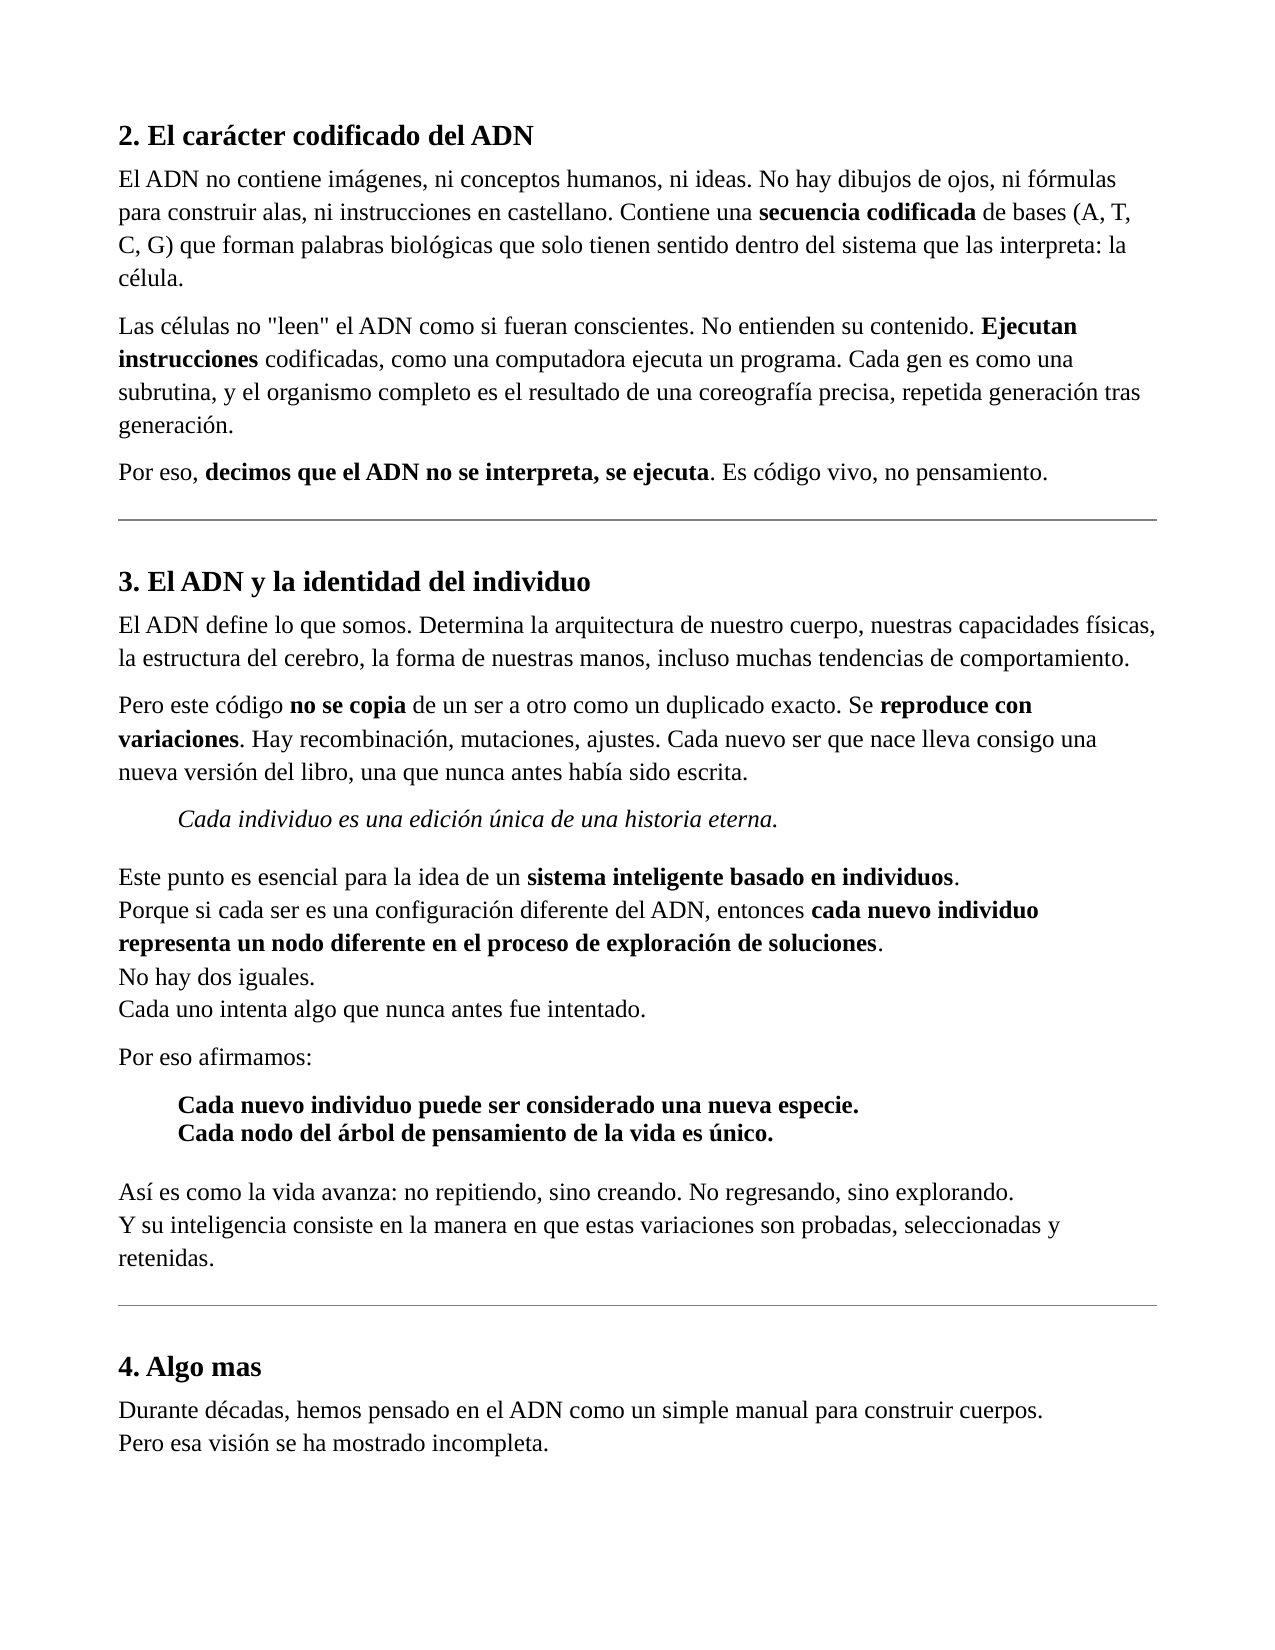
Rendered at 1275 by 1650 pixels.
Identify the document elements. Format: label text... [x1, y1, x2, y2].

subtitle 2. El carácter codificado del ADN [118, 118, 1157, 152]
text El ADN no contiene imágenes, ni conceptos humanos, ni ideas. No hay dibujos de ojos, ni fórmulas para construir alas, ni instrucciones en castellano. Contiene una secuencia codificada de bases (A, T, C, G) que forman palabras biológicas que solo tienen sentido dentro del sistema que las interpreta: la célula. [118, 164, 1157, 292]
text Pero este código no se copia de un ser a otro como un duplicado exacto. Se reproduce con variaciones. Hay recombinación, mutaciones, ajustes. Cada nuevo ser que nace lleva consigo una nueva versión del libro, una que nunca antes había sido escrita. [118, 691, 1157, 785]
text Por eso afirmamos: [118, 1042, 1157, 1071]
text Así es como la vida avanza: no repitiendo, sino creando. No regresando, sino explorando. Y su inteligencia consiste en la manera en que estas variaciones son probadas, seleccionadas y retenidas. [118, 1177, 1157, 1272]
text Cada nuevo individuo puede ser considerado una nueva especie. Cada nodo del árbol de pensamiento de la vida es único. [177, 1090, 1098, 1147]
text Durante décadas, hemos pensado en el ADN como un simple manual para construir cuerpos. Pero esa visión se ha mostrado incompleta. [118, 1395, 1157, 1457]
subtitle 4. Algo mas [118, 1349, 1157, 1383]
text Por eso, decimos que el ADN no se interpreta, se ejecuta. Es código vivo, no pensamiento. [118, 457, 1157, 486]
text Este punto es esencial para la idea de un sistema inteligente basado en individuos. Porque si cada ser es una configuración diferente del ADN, entonces cada nuevo individuo representa un nodo diferente en el proceso de exploración de soluciones. No hay dos iguales. Cada uno intenta algo que nunca antes fue intentado. [118, 862, 1157, 1023]
subtitle 3. El ADN y la identidad del individuo [118, 564, 1157, 597]
text El ADN define lo que somos. Determina la arquitectura de nuestro cuerpo, nuestras capacidades físicas, la estructura del cerebro, la forma de nuestras manos, incluso muchas tendencias de comportamiento. [118, 610, 1157, 672]
text Las células no "leen" el ADN como si fueran conscientes. No entienden su contenido. Ejecutan instrucciones codificadas, como una computadora ejecuta un programa. Cada gen es como una subrutina, y el organismo completo es el resultado de una coreografía precisa, repetida generación tras generación. [118, 311, 1157, 439]
text Cada individuo es una edición única de una historia eterna. [177, 804, 1098, 833]
